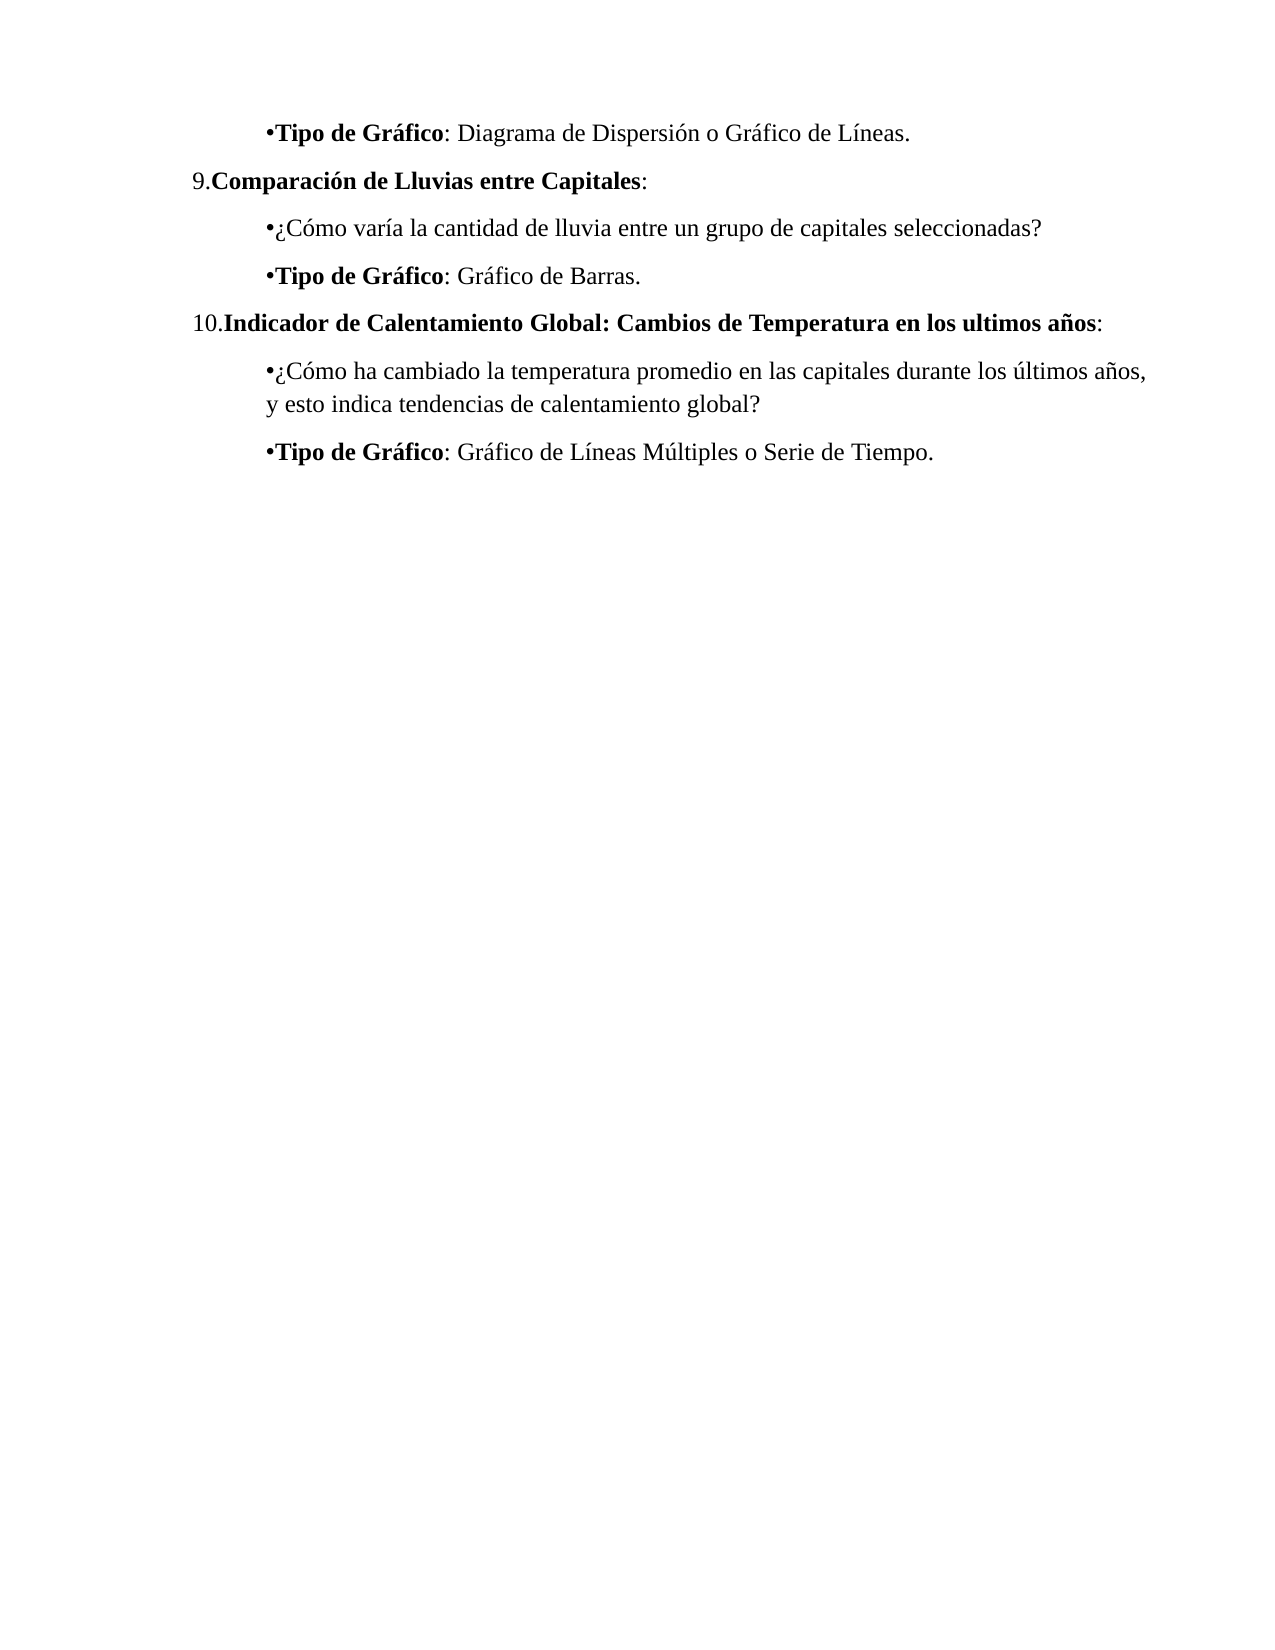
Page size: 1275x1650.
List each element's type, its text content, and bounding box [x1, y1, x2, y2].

list ¿Cómo ha cambiado la temperatura promedio en las capitales durante los últimos años, y esto indica tendencias de calentamiento global? [118, 356, 1157, 418]
list Tipo de Gráfico: Gráfico de Líneas Múltiples o Serie de Tiempo. [118, 437, 1157, 466]
list Tipo de Gráfico: Diagrama de Dispersión o Gráfico de Líneas. [118, 118, 1157, 147]
list ¿Cómo varía la cantidad de lluvia entre un grupo de capitales seleccionadas? [118, 213, 1157, 242]
list Indicador de Calentamiento Global: Cambios de Temperatura en los ultimos años: [118, 308, 1157, 337]
list Tipo de Gráfico: Gráfico de Barras. [118, 261, 1157, 290]
list Comparación de Lluvias entre Capitales: [118, 166, 1157, 194]
